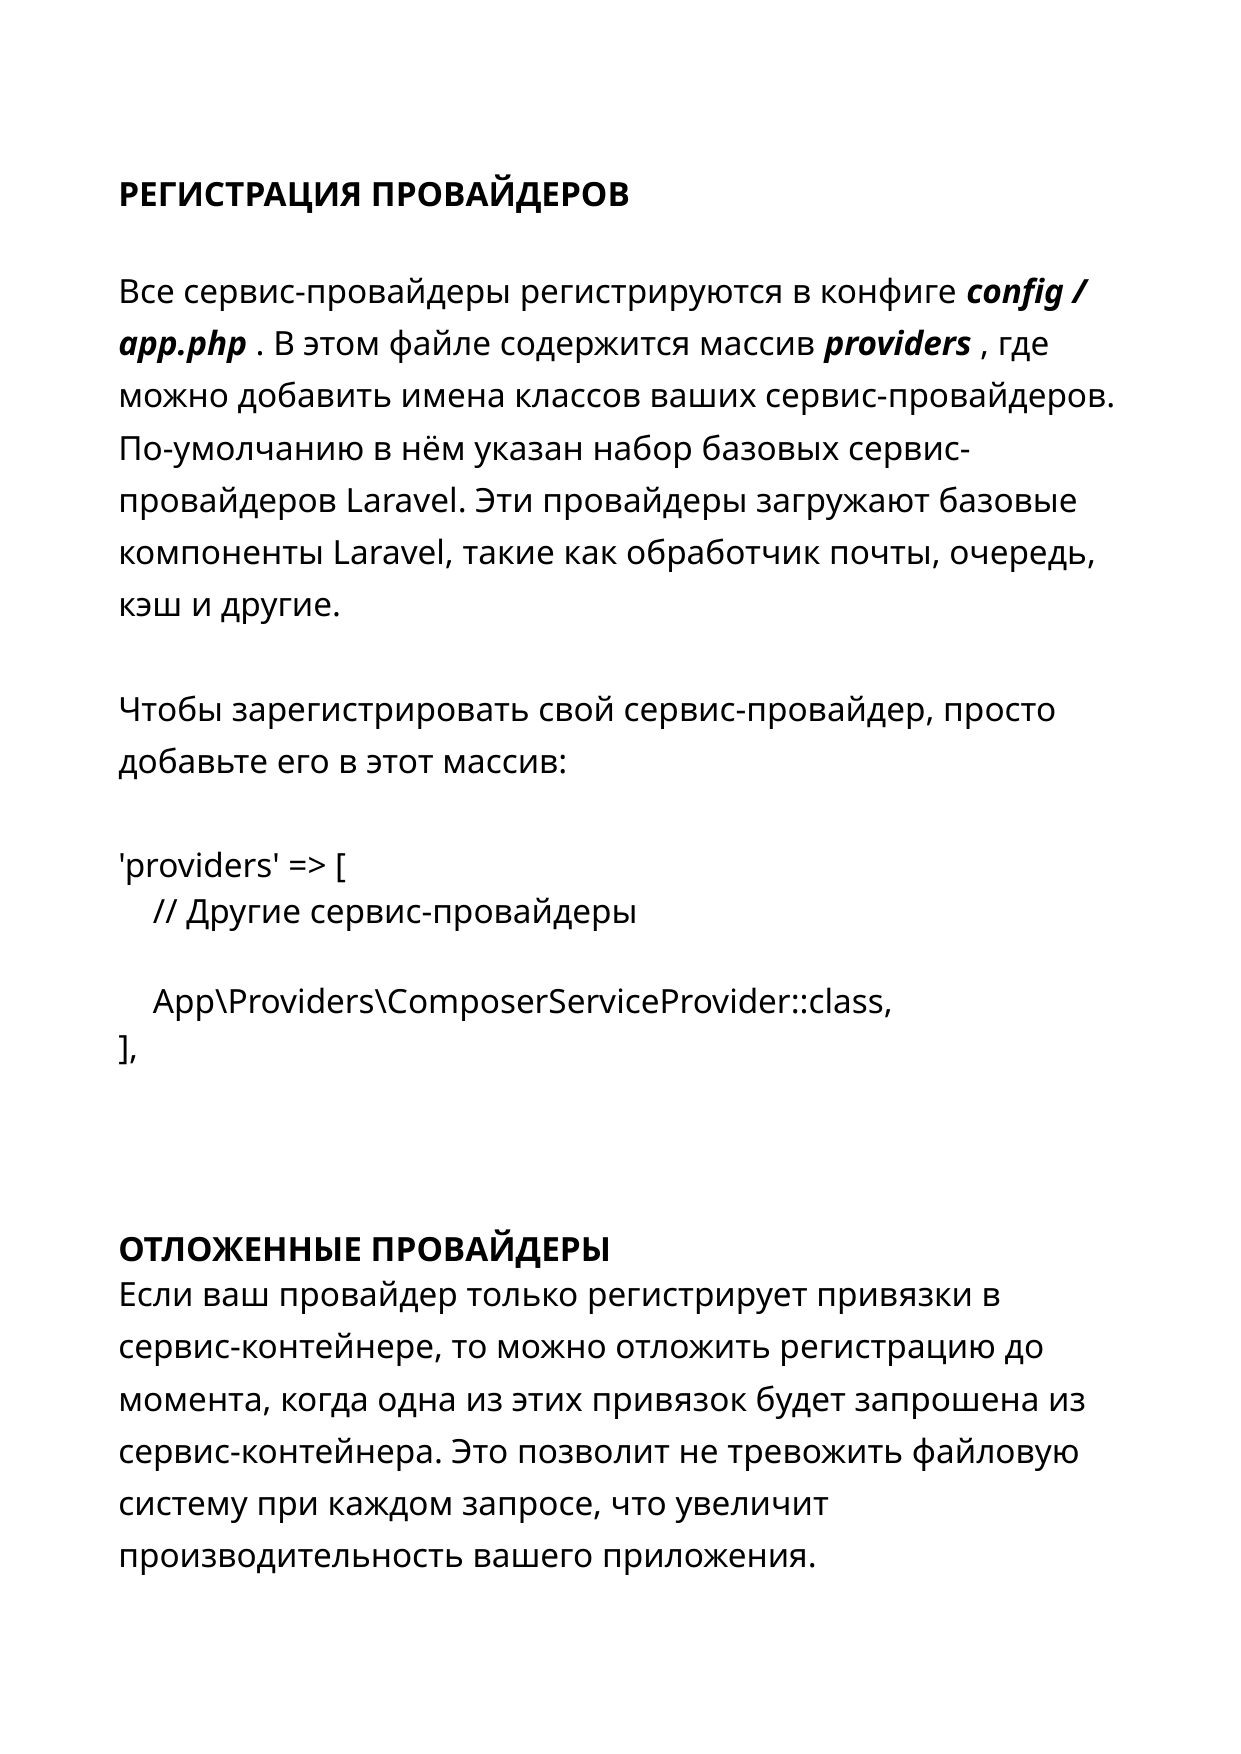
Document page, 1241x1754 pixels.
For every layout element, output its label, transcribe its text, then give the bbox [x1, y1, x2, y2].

text 'providers' => [ [118, 842, 1122, 887]
text ], [118, 1024, 1122, 1069]
text // Другие сервис-провайдеры [118, 887, 1122, 933]
subtitle РЕГИСТРАЦИЯ ПРОВАЙДЕРОВ [118, 170, 1122, 216]
text Чтобы зарегистрировать свой сервис-провайдер, просто добавьте его в этот массив: [118, 685, 1122, 783]
subtitle ОТЛОЖЕННЫЕ ПРОВАЙДЕРЫ [118, 1226, 1122, 1271]
text App\Providers\ComposerServiceProvider::class, [118, 978, 1122, 1024]
text Если ваш провайдер только регистрирует привязки в сервис-контейнере, то можно отложить регистрацию до момента, когда одна из этих привязок будет запрошена из сервис-контейнера. Это позволит не тревожить файловую систему при каждом запросе, что увеличит производительность вашего приложения. [118, 1271, 1122, 1577]
text Все сервис-провайдеры регистрируются в конфиге config / app.php . В этом файле содержится массив providers , где можно добавить имена классов ваших сервис-провайдеров. По-умолчанию в нём указан набор базовых сервис-провайдеров Laravel. Эти провайдеры загружают базовые компоненты Laravel, такие как обработчик почты, очередь, кэш и другие. [118, 268, 1122, 626]
